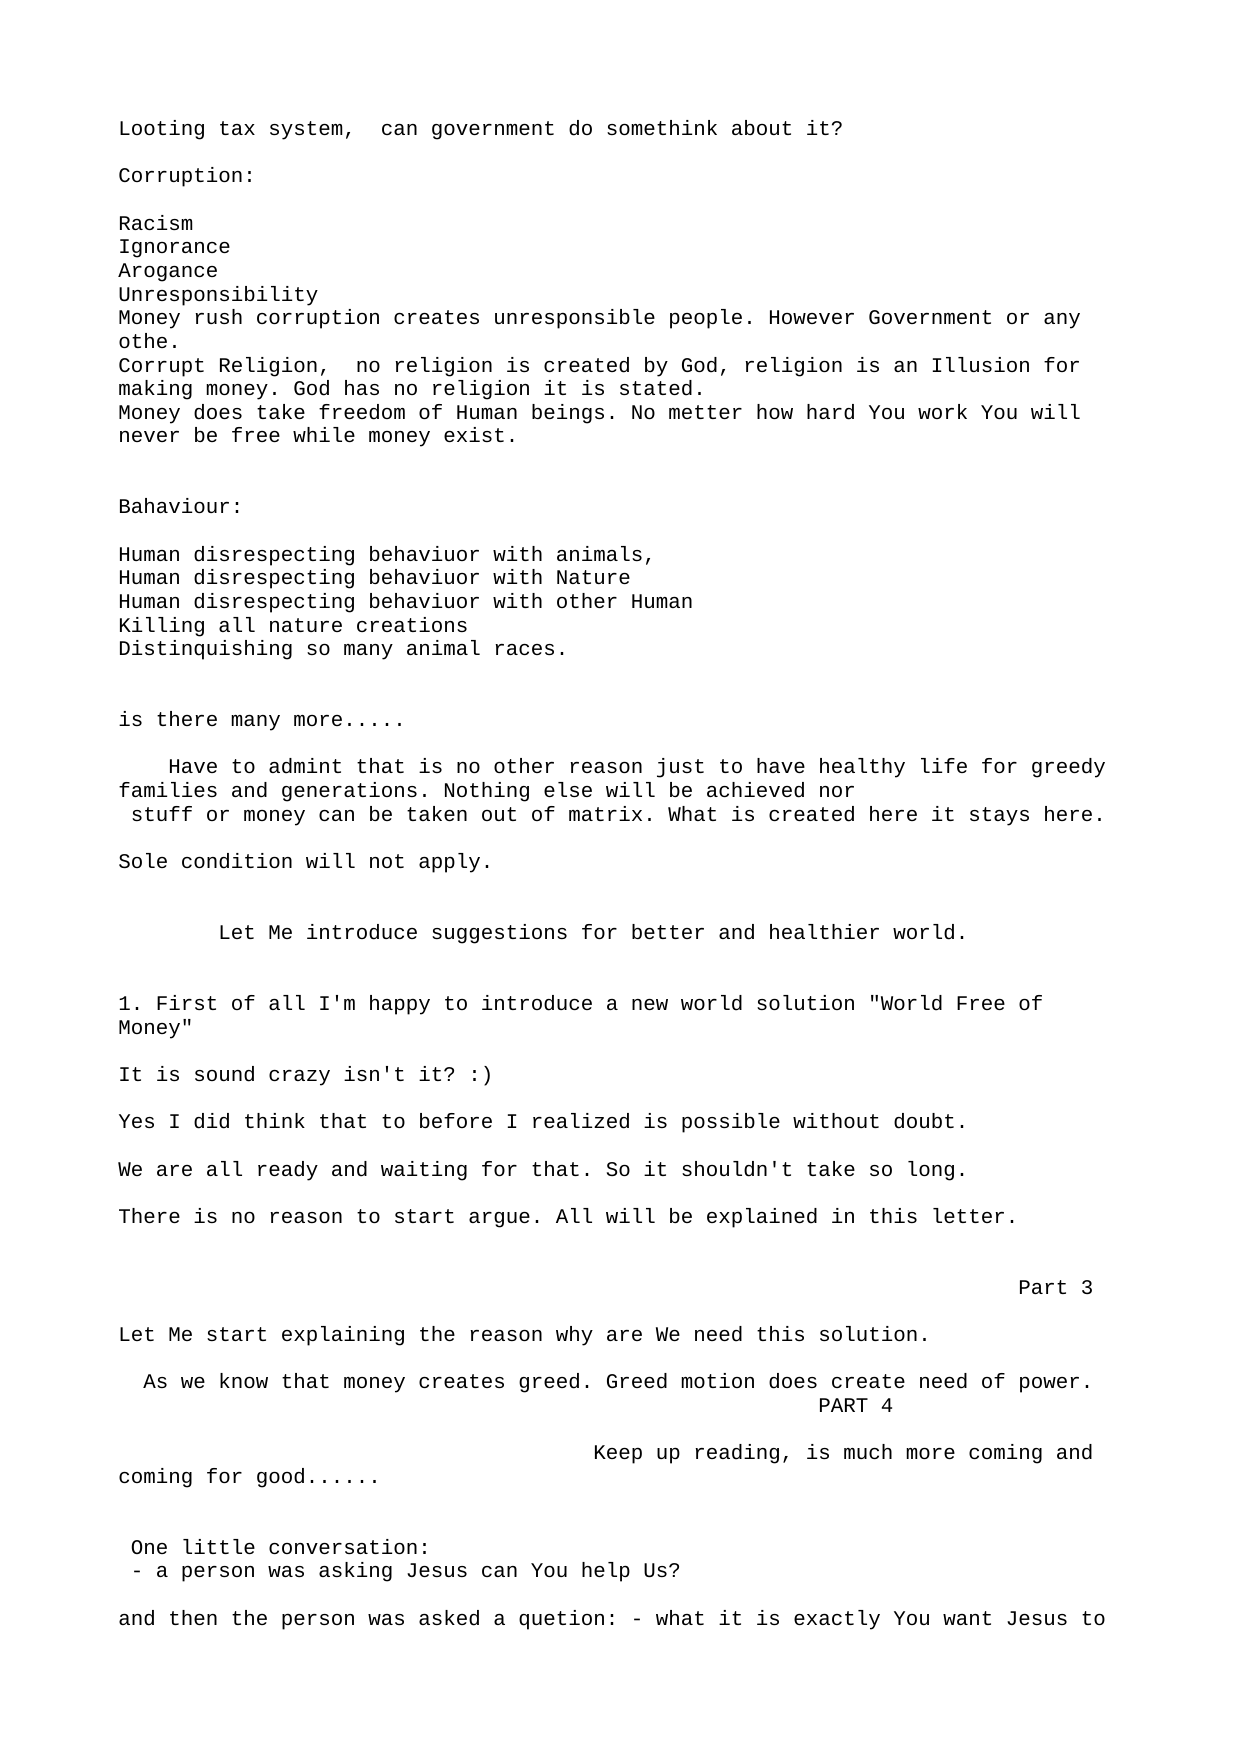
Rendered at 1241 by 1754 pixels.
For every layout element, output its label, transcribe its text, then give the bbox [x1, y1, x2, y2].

text Let Me start explaining the reason why are We need this solution. [118, 1324, 1122, 1348]
text Human disrespecting behaviuor with animals, [118, 544, 1122, 567]
text 1. First of all I'm happy to introduce a new world solution "World Free of Money" [118, 993, 1122, 1040]
text Money rush corruption creates unresponsible people. However Government or any othe. [118, 307, 1122, 354]
text Killing all nature creations [118, 615, 1122, 638]
text Corrupt Religion, no religion is created by God, religion is an Illusion for making money. God has no religion it is stated. [118, 354, 1122, 402]
text Ignorance [118, 236, 1122, 260]
text Money does take freedom of Human beings. No metter how hard You work You will never be free while money exist. [118, 402, 1122, 449]
text Distinquishing so many animal races. [118, 638, 1122, 662]
text PART 4 [118, 1395, 1122, 1419]
text Corruption: [118, 165, 1122, 189]
text Let Me introduce suggestions for better and healthier world. [118, 922, 1122, 946]
text One little conversation: [118, 1537, 1122, 1561]
text Part 3 [118, 1277, 1122, 1300]
text Arogance [118, 260, 1122, 284]
text Keep up reading, is much more coming and coming for good...... [118, 1442, 1122, 1489]
text Sole condition will not apply. [118, 851, 1122, 875]
text Human disrespecting behaviuor with Nature [118, 567, 1122, 591]
text Bahaviour: [118, 496, 1122, 520]
text stuff or money can be taken out of matrix. What is created here it stays here. [118, 804, 1122, 827]
text and then the person was asked a quetion: - what it is exactly You want Jesus to [118, 1608, 1122, 1631]
text Have to admint that is no other reason just to have healthy life for greedy families and generations. Nothing else will be achieved nor [118, 757, 1122, 804]
text There is no reason to start argue. All will be explained in this letter. [118, 1206, 1122, 1229]
text Unresponsibility [118, 284, 1122, 307]
text Human disrespecting behaviuor with other Human [118, 591, 1122, 615]
text It is sound crazy isn't it? :) [118, 1064, 1122, 1088]
text - a person was asking Jesus can You help Us? [118, 1561, 1122, 1584]
text is there many more..... [118, 709, 1122, 733]
text As we know that money creates greed. Greed motion does create need of power. [118, 1371, 1122, 1395]
text Racism [118, 213, 1122, 236]
text Yes I did think that to before I realized is possible without doubt. [118, 1111, 1122, 1135]
text We are all ready and waiting for that. So it shouldn't take so long. [118, 1158, 1122, 1182]
text Looting tax system, can government do somethink about it? [118, 118, 1122, 142]
